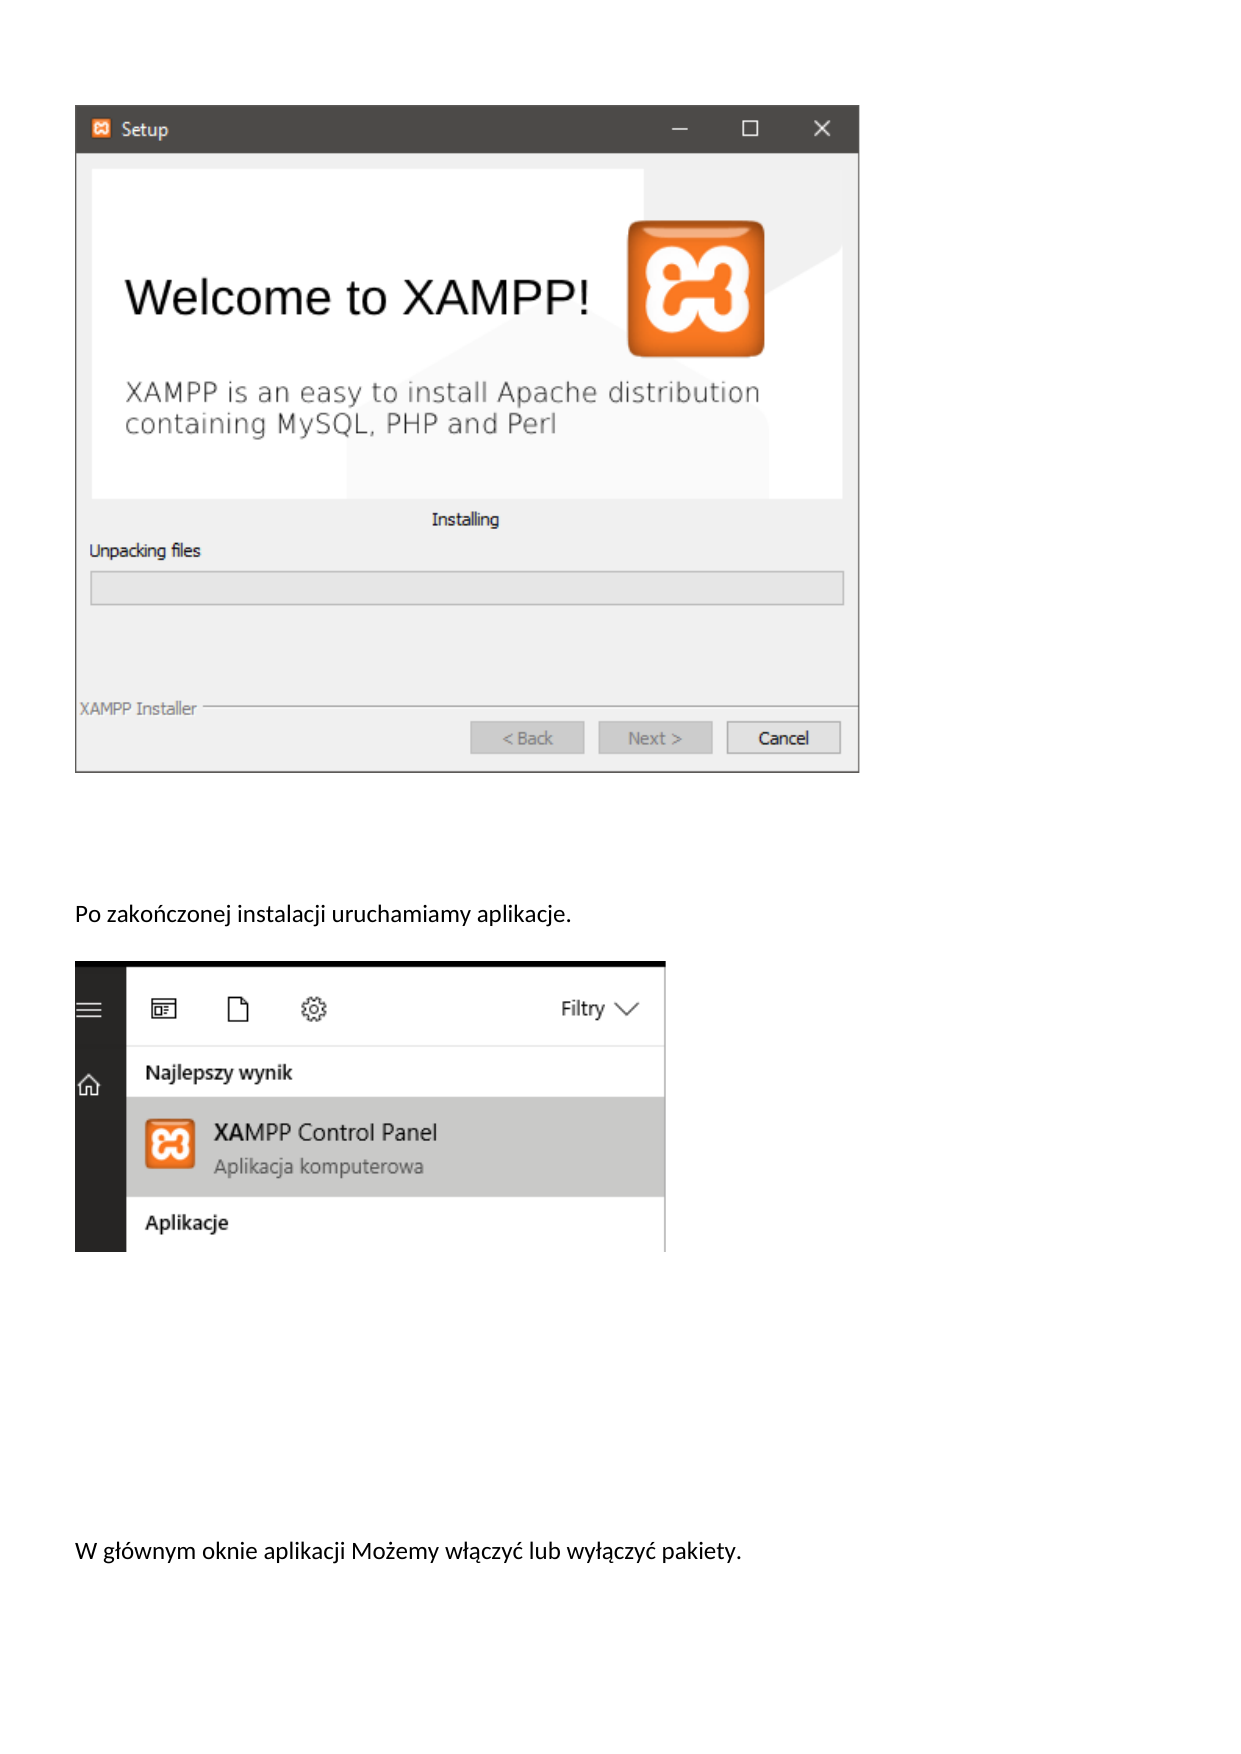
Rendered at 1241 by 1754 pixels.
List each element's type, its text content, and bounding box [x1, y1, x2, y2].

text W głównym oknie aplikacji Możemy włączyć lub wyłączyć pakiety. [75, 1535, 1165, 1565]
text Po zakończonej instalacji uruchamiamy aplikacje. [75, 898, 1165, 929]
